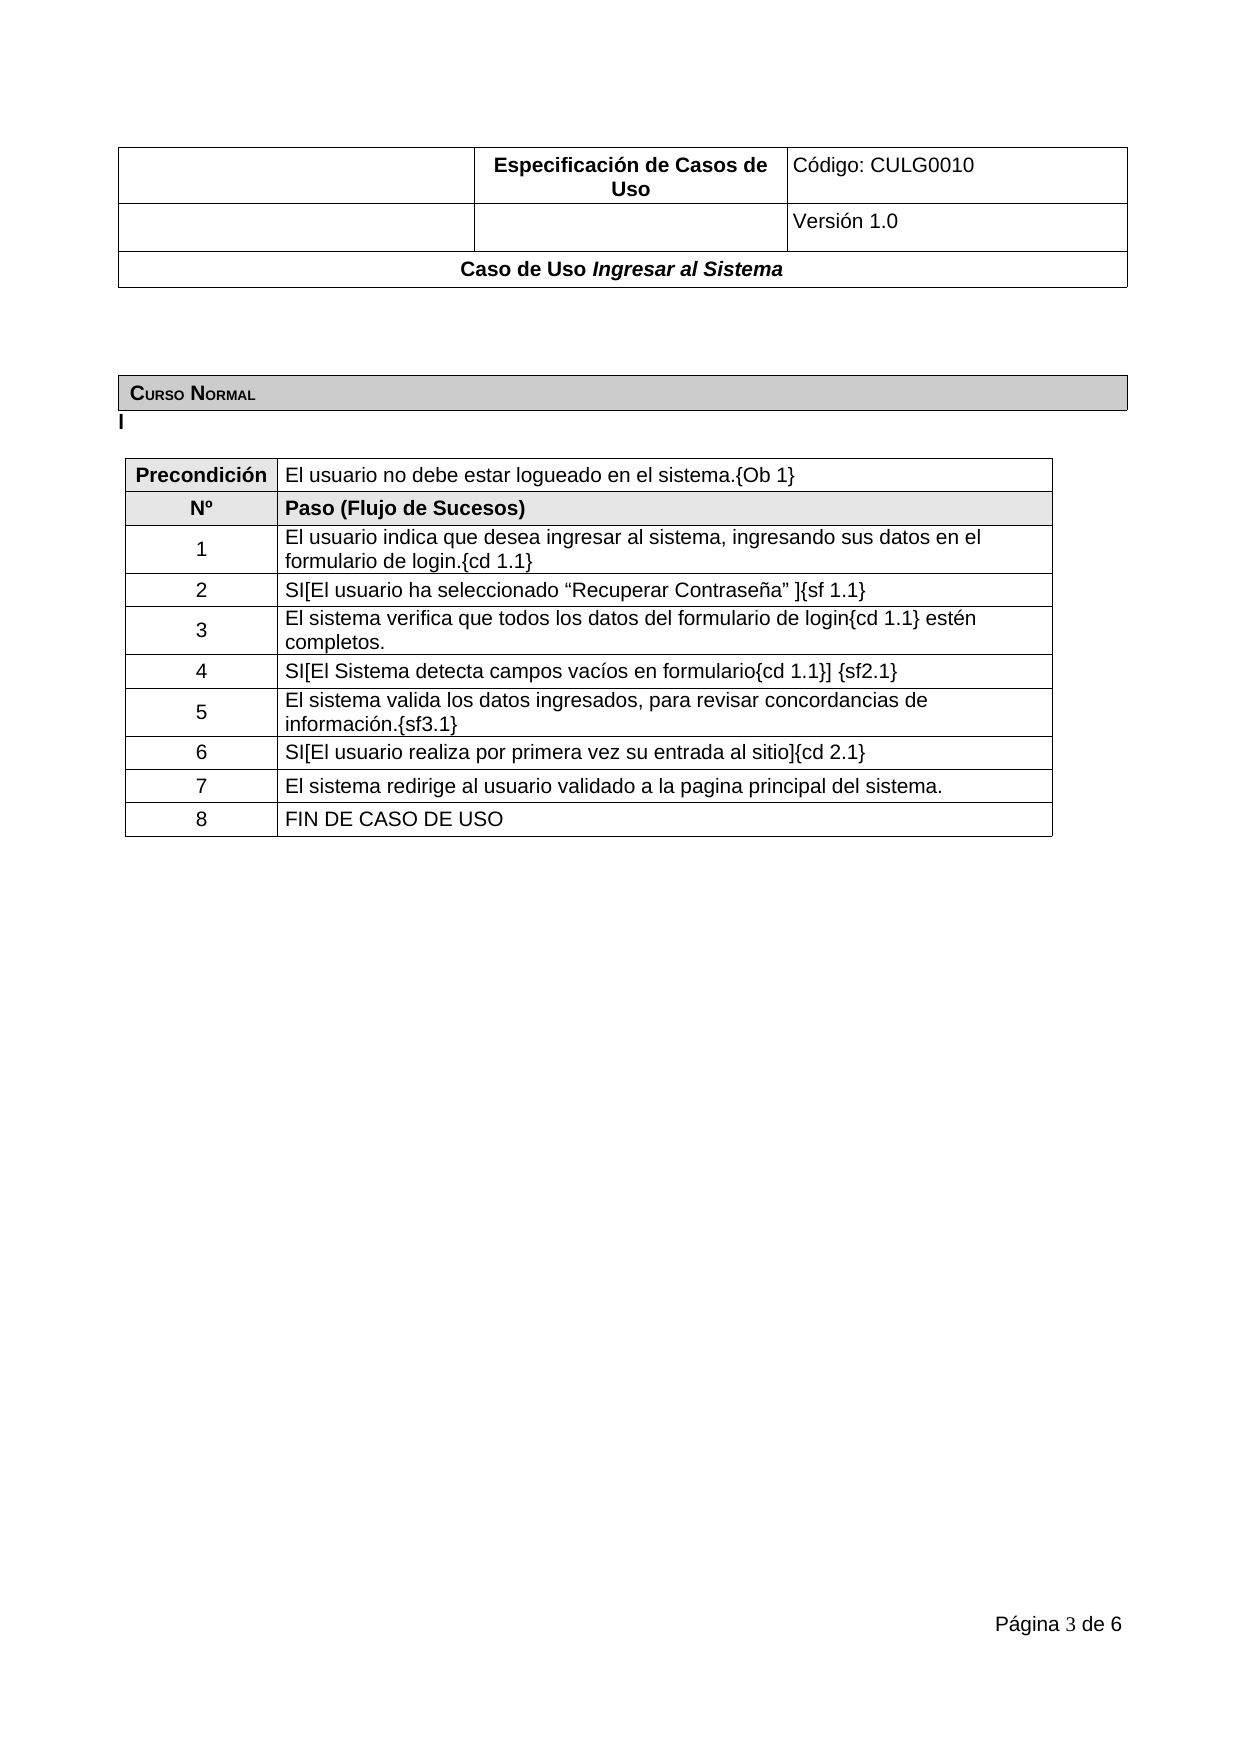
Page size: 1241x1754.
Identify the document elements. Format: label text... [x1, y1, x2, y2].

text l [118, 411, 1122, 434]
table_cell SI[El Sistema detecta campos vacíos en formulario{cd 1.1}] {sf2.1} [278, 655, 1052, 687]
table_cell SI[El usuario realiza por primera vez su entrada al sitio]{cd 2.1} [278, 737, 1052, 769]
table_cell 3 [126, 607, 277, 654]
table_cell FIN DE CASO DE USO [278, 803, 1052, 836]
table_header Precondición [126, 459, 277, 491]
table_cell El usuario indica que desea ingresar al sistema, ingresando sus datos en el formulario de login.{cd 1.1} [278, 526, 1052, 573]
table_cell 2 [126, 574, 277, 606]
table_cell 1 [126, 526, 277, 573]
table_cell 7 [126, 770, 277, 802]
table_header El usuario no debe estar logueado en el sistema.{Ob 1} [278, 459, 1052, 491]
table_cell SI[El usuario ha seleccionado “Recuperar Contraseña” ]{sf 1.1} [278, 574, 1052, 606]
table_cell 8 [126, 803, 277, 836]
table_header Curso Normal [119, 376, 1127, 410]
table_cell El sistema redirige al usuario validado a la pagina principal del sistema. [278, 770, 1052, 802]
table_cell Paso (Flujo de Sucesos) [278, 492, 1052, 525]
table_cell El sistema verifica que todos los datos del formulario de login{cd 1.1} estén completos. [278, 607, 1052, 654]
table_cell El sistema valida los datos ingresados, para revisar concordancias de información.{sf3.1} [278, 689, 1052, 736]
table_cell 6 [126, 737, 277, 769]
table_cell Nº [126, 492, 277, 525]
table_cell 4 [126, 655, 277, 687]
table_cell 5 [126, 689, 277, 736]
